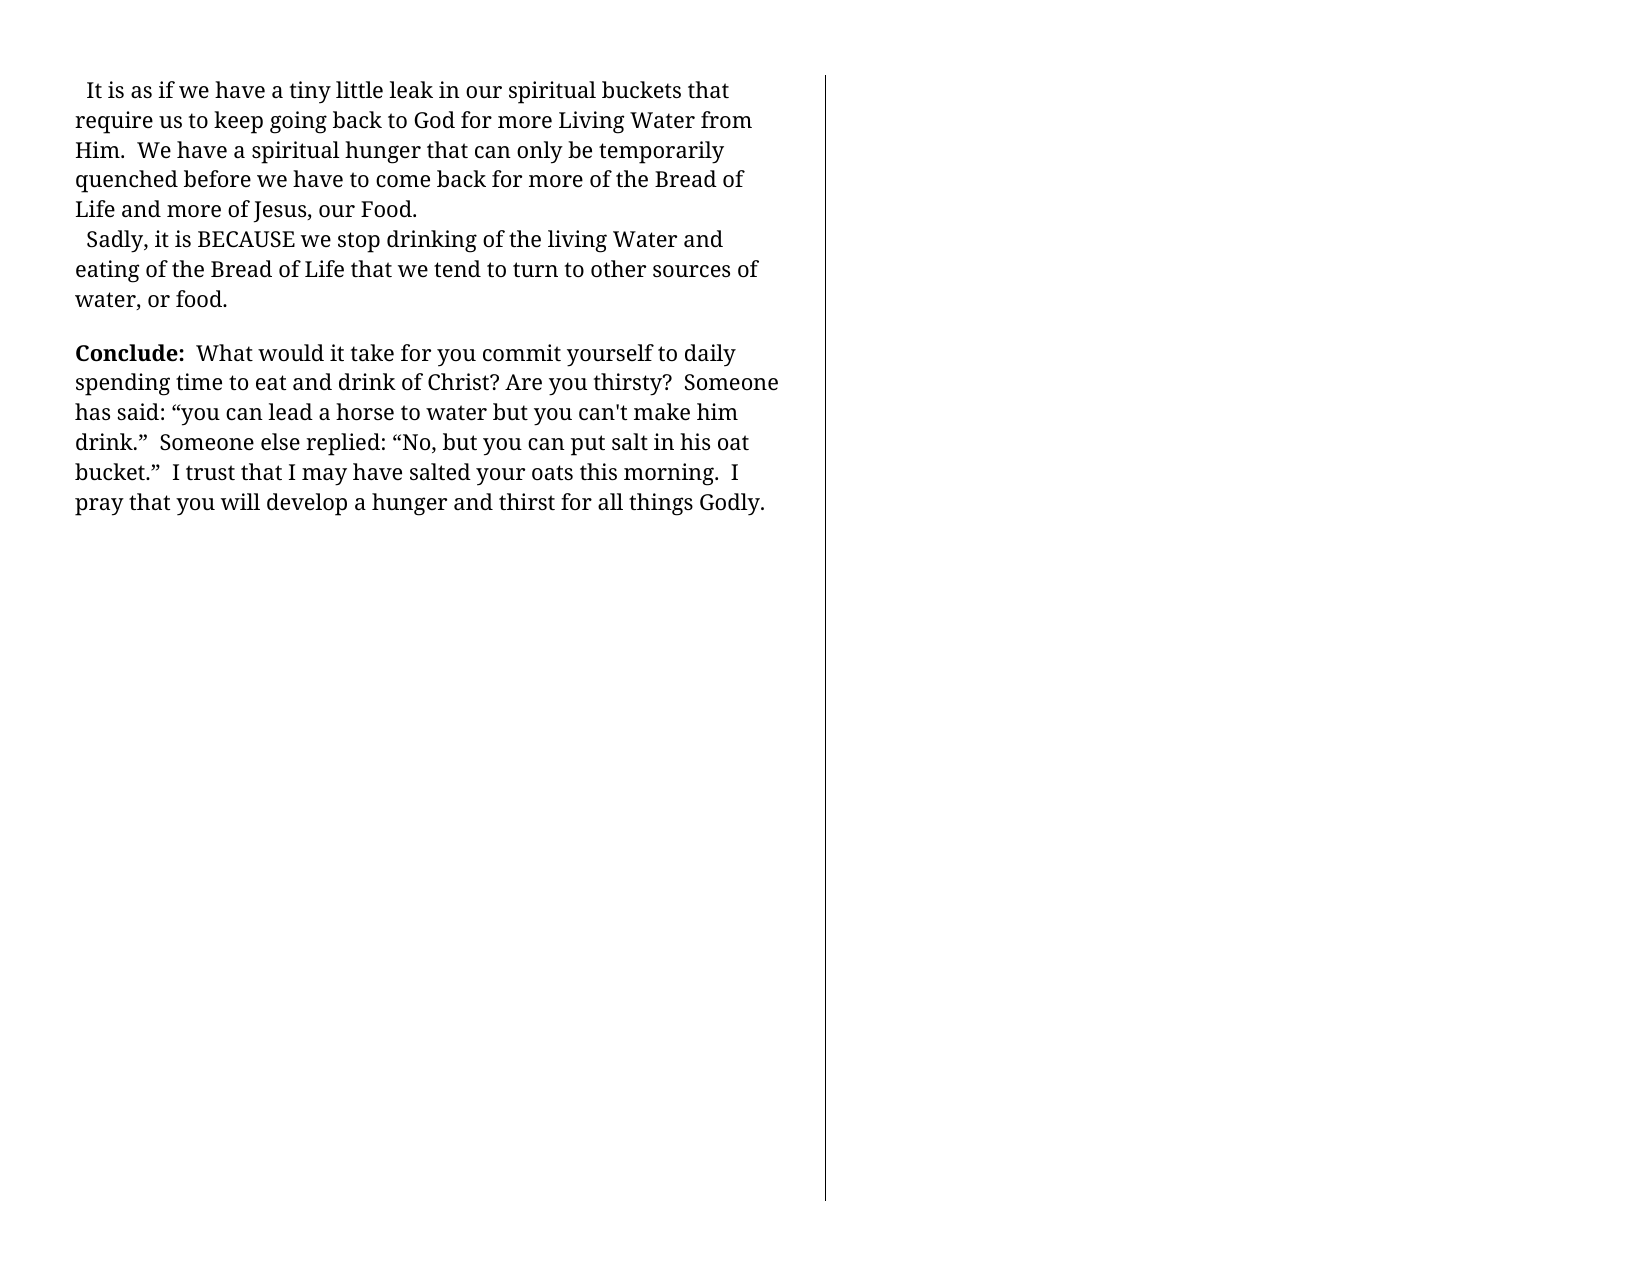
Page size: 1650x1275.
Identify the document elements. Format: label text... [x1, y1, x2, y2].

text Sadly, it is BECAUSE we stop drinking of the living Water and eating of the Bread of Life that we tend to turn to other sources of water, or food. [75, 224, 788, 313]
text It is as if we have a tiny little leak in our spiritual buckets that require us to keep going back to God for more Living Water from Him. We have a spiritual hunger that can only be temporarily quenched before we have to come back for more of the Bread of Life and more of Jesus, our Food. [75, 75, 788, 224]
text Conclude: What would it take for you commit yourself to daily spending time to eat and drink of Christ? Are you thirsty? Someone has said: “you can lead a horse to water but you can't make him drink.” Someone else replied: “No, but you can put salt in his oat bucket.” I trust that I may have salted your oats this morning. I pray that you will develop a hunger and thirst for all things Godly. [75, 337, 788, 516]
